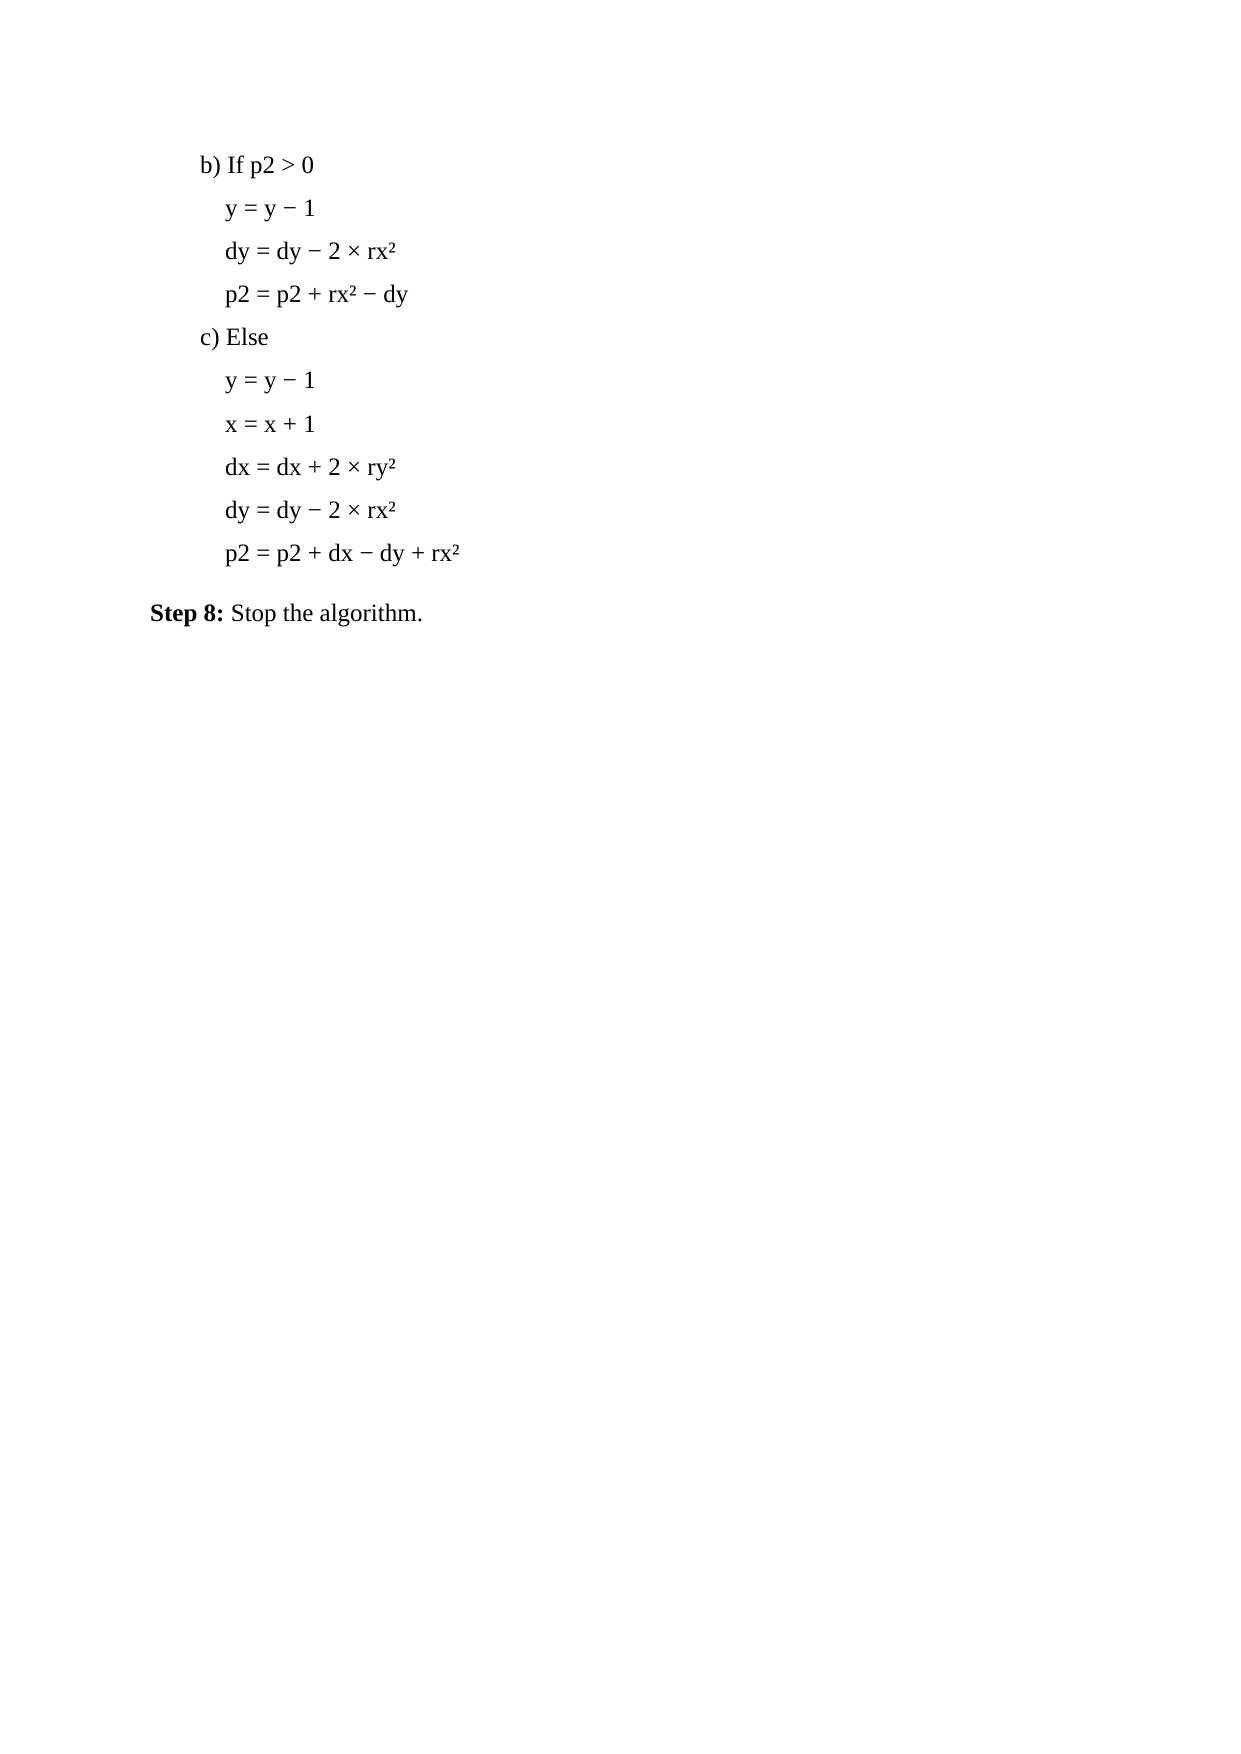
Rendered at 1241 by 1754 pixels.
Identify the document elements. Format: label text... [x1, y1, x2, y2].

text Step 8: Stop the algorithm. [150, 598, 1090, 627]
text b) If p2 > 0 y = y − 1 dy = dy − 2 × rx² p2 = p2 + rx² − dy c) Else y = y − 1 x = x + 1 dx = dx + 2 × ry² dy = dy − 2 × rx² p2 = p2 + dx − dy + rx² [150, 150, 1090, 567]
